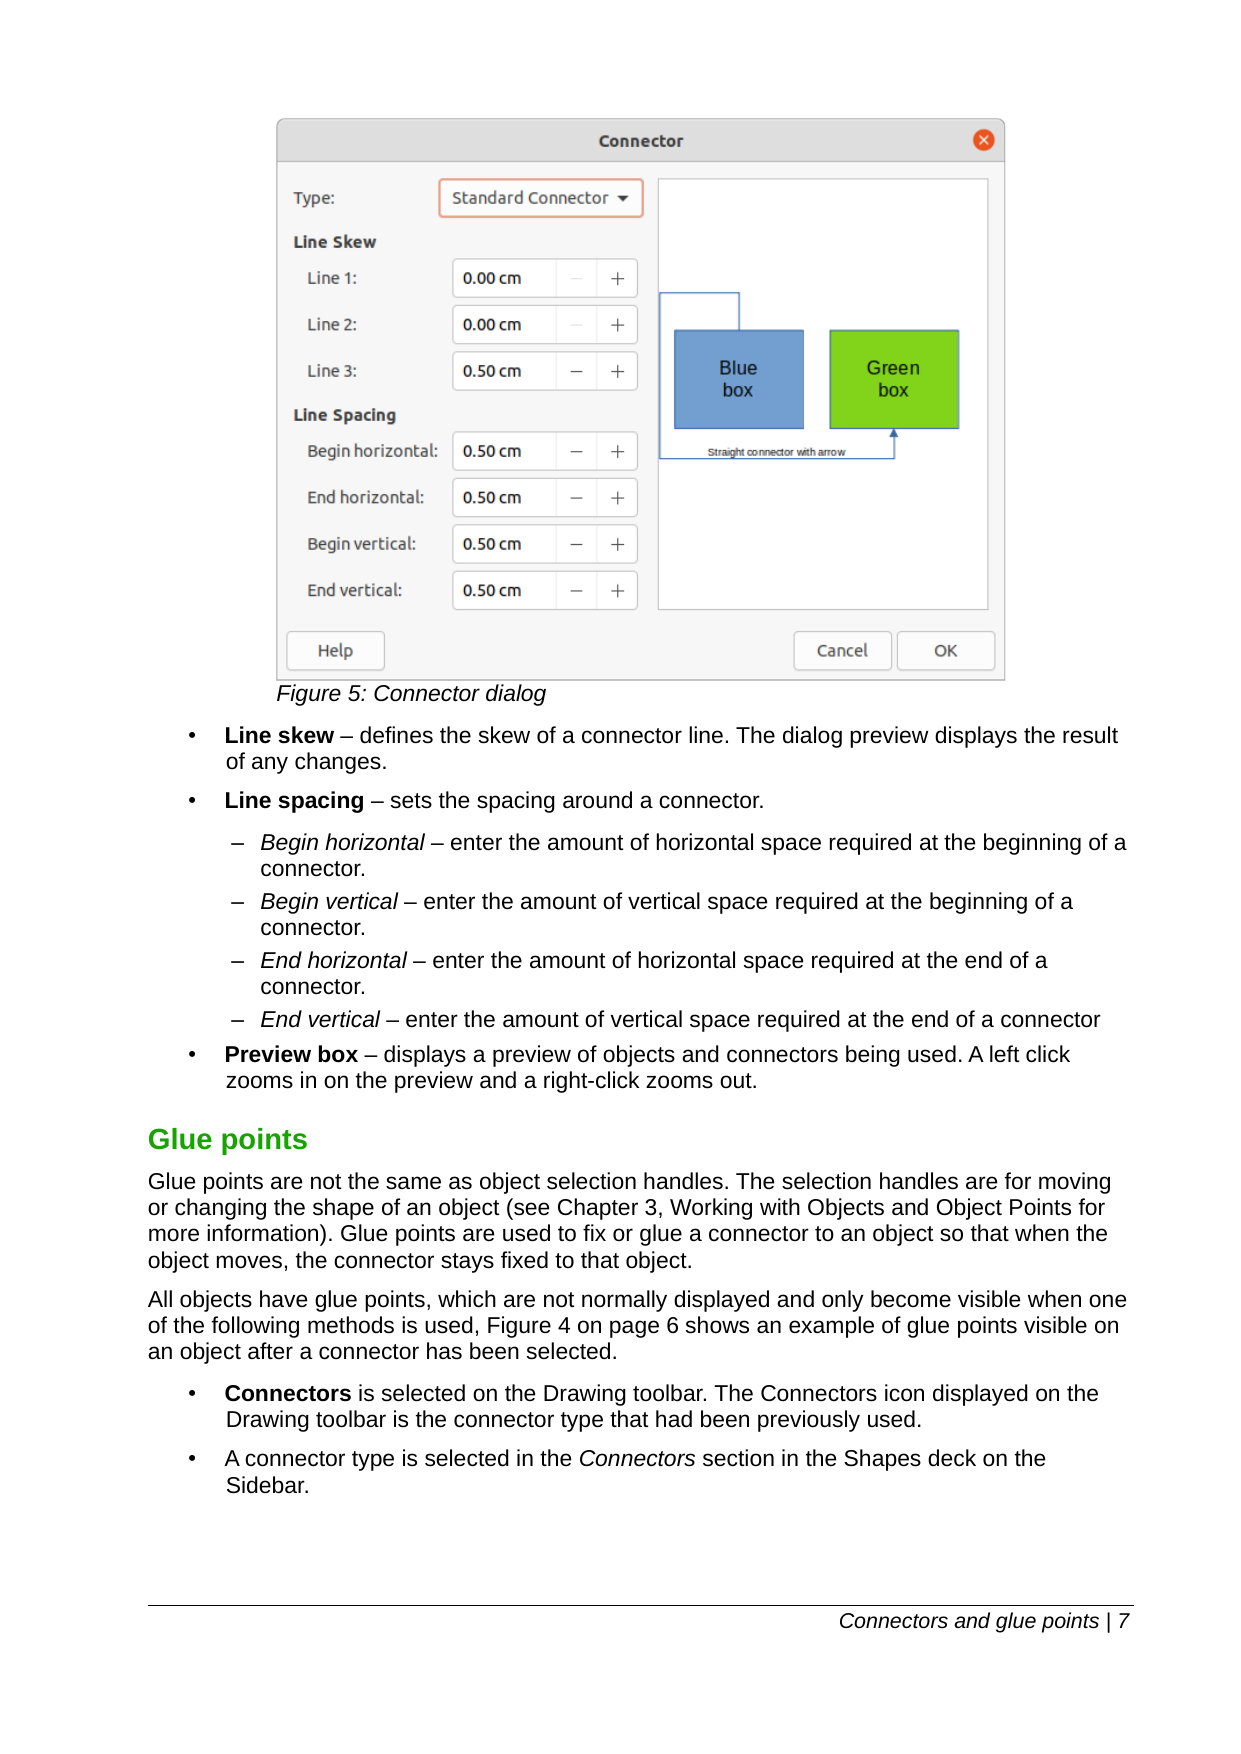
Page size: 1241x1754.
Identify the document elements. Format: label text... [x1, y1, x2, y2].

text Glue points are not the same as object selection handles. The selection handles are for moving or changing the shape of an object (see Chapter 3, Working with Objects and Object Points for more information). Glue points are used to fix or glue a connector to an object so that when the object moves, the connector stays fixed to that object. [148, 1168, 1134, 1273]
list End vertical – enter the amount of vertical space required at the end of a connector [231, 1006, 1134, 1032]
list A connector type is selected in the Connectors section in the Shapes deck on the Sidebar. [185, 1442, 1134, 1501]
list End horizontal – enter the amount of horizontal space required at the end of a connector. [231, 947, 1134, 999]
picture [276, 118, 1006, 681]
text Figure 5: Connector dialog [276, 681, 1005, 707]
subtitle Glue points [148, 1122, 1134, 1155]
list Begin vertical – enter the amount of vertical space required at the beginning of a connector. [231, 888, 1134, 940]
text All objects have glue points, which are not normally displayed and only become visible when one of the following methods is used, Figure 4 on page 6 shows an example of glue points visible on an object after a connector has been selected. [148, 1286, 1134, 1365]
list Connectors is selected on the Drawing toolbar. The Connectors icon displayed on the Drawing toolbar is the connector type that had been previously used. [185, 1377, 1134, 1433]
list Preview box – displays a preview of objects and connectors being used. A left click zooms in on the preview and a right-click zooms out. [185, 1038, 1134, 1097]
list Line skew – defines the skew of a connector line. The dialog preview displays the result of any changes. [185, 719, 1134, 774]
list Begin horizontal – enter the amount of horizontal space required at the beginning of a connector. [231, 829, 1134, 881]
list Line spacing – sets the spacing around a connector. [185, 784, 1134, 816]
